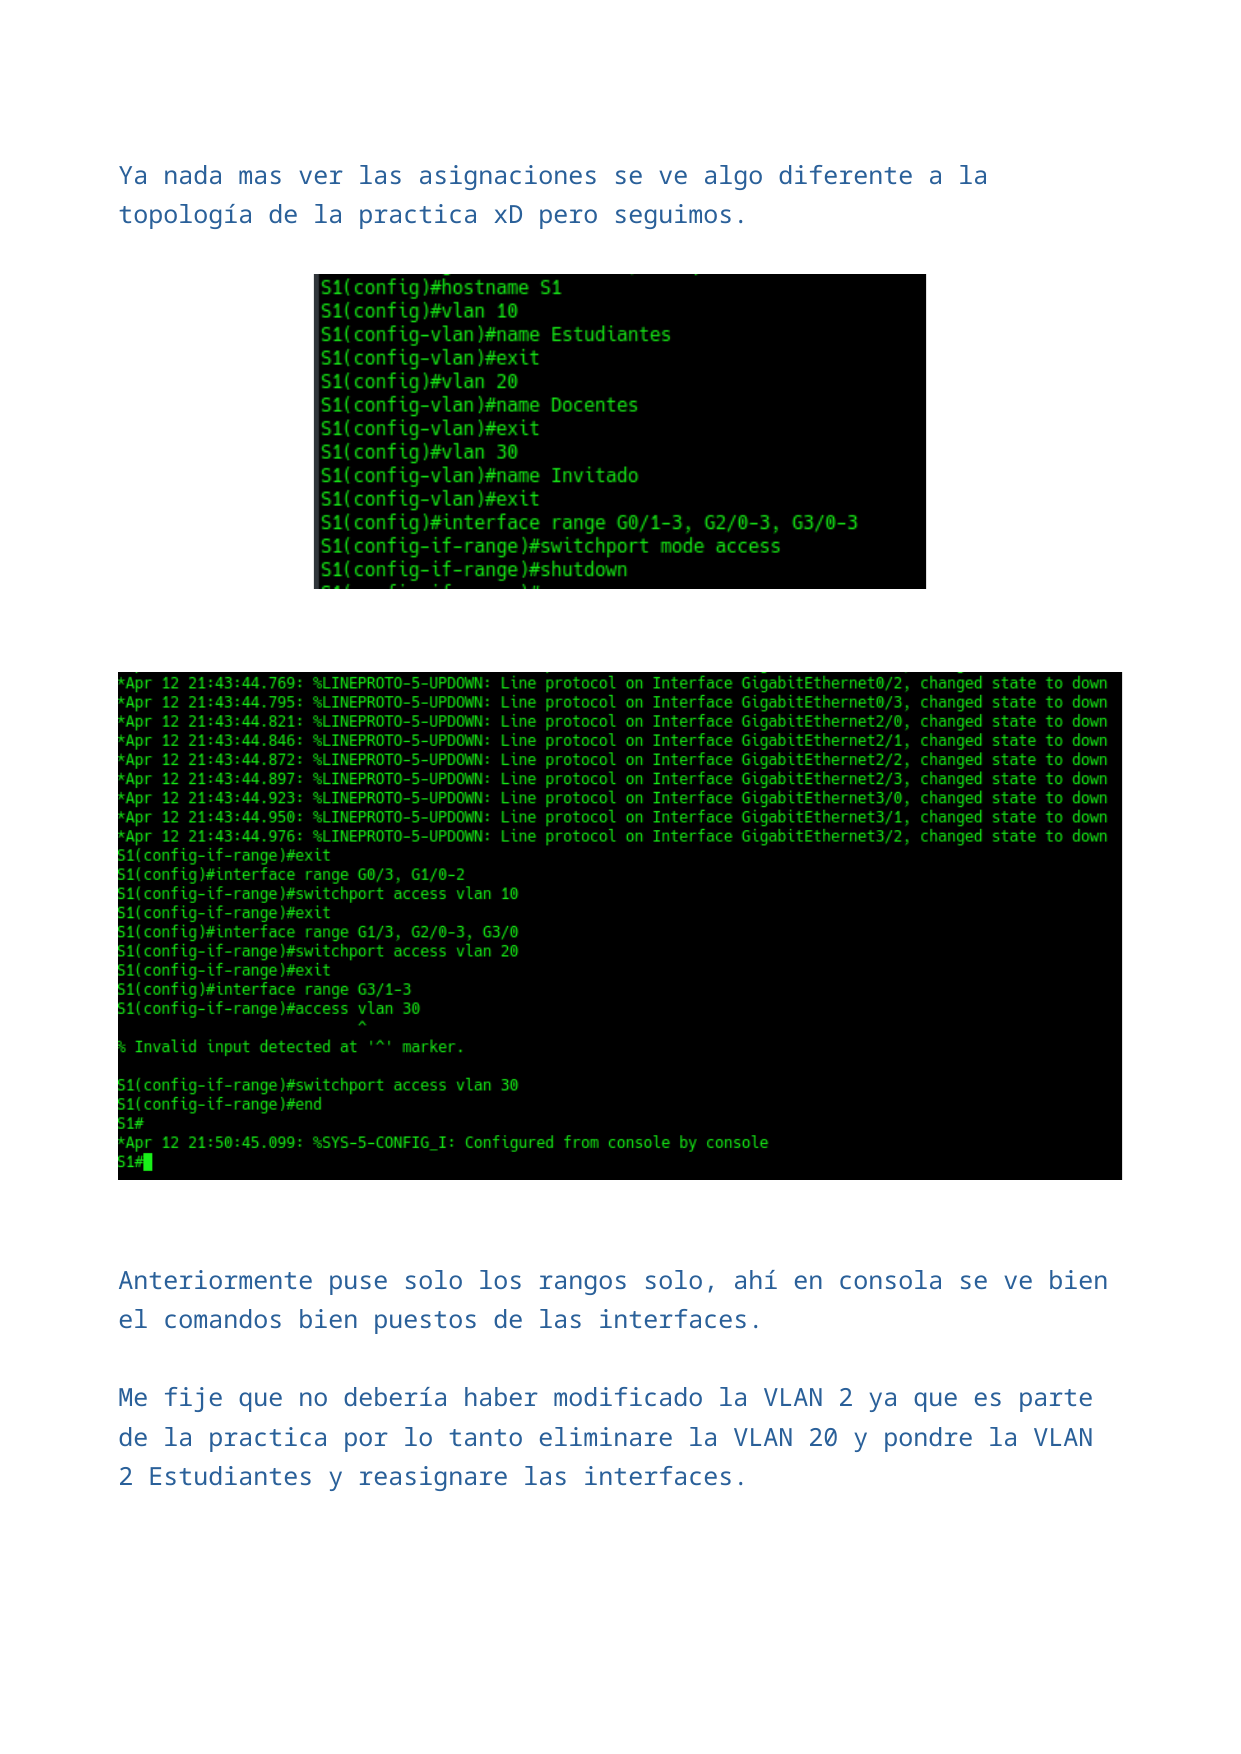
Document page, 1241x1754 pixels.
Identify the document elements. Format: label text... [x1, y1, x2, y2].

picture [313, 274, 927, 589]
picture [118, 672, 1123, 1180]
text Anteriormente puse solo los rangos solo, ahí en consola se ve bien el comandos bien puestos de las interfaces. [118, 1263, 1122, 1336]
text Ya nada mas ver las asignaciones se ve algo diferente a la topología de la practica xD pero seguimos. [118, 157, 1122, 231]
text Me fije que no debería haber modificado la VLAN 2 ya que es parte de la practica por lo tanto eliminare la VLAN 20 y pondre la VLAN 2 Estudiantes y reasignare las interfaces. [118, 1380, 1122, 1492]
